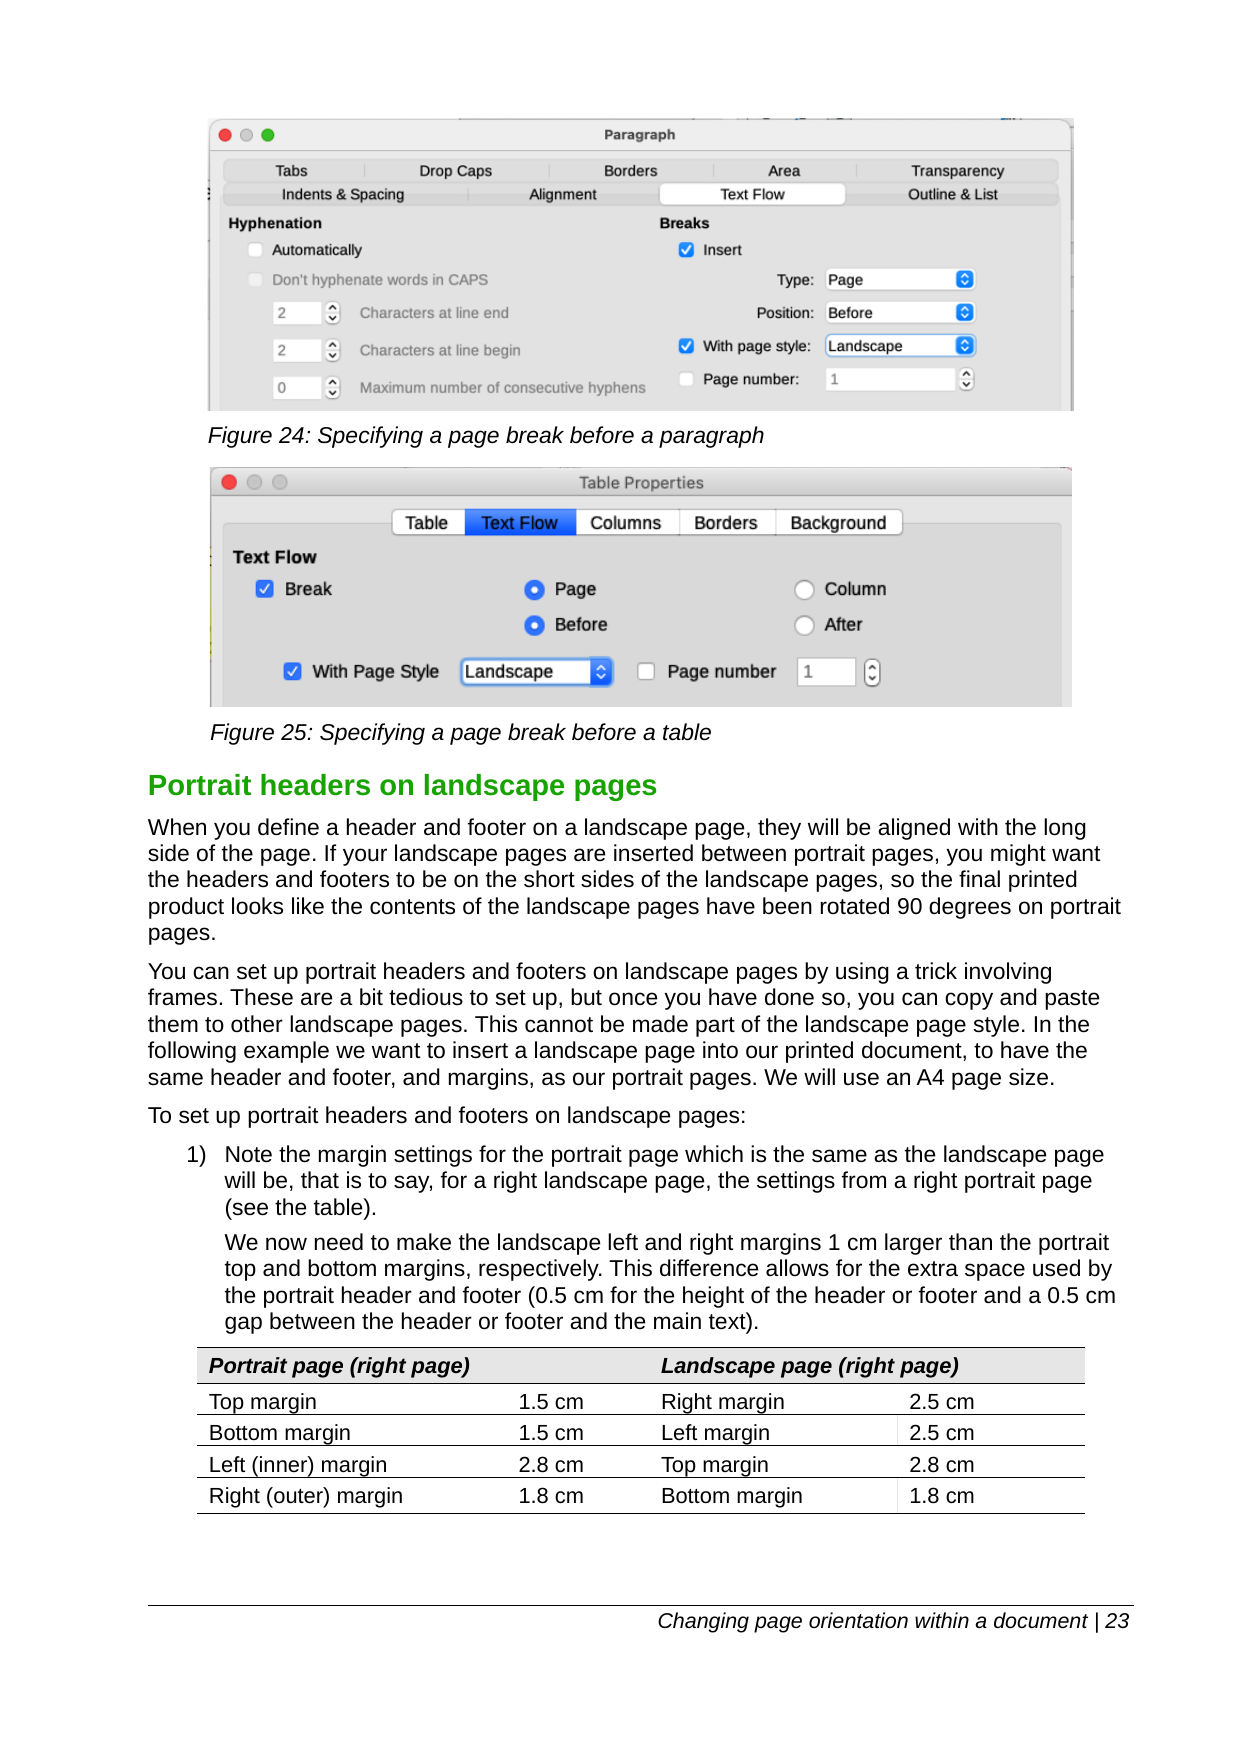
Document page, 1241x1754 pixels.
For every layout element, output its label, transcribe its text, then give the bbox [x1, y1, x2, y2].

list Note the margin settings for the portrait page which is the same as the landscape page will be, that is to say, for a right landscape page, the settings from a right portrait page (see the table). [207, 1141, 1134, 1220]
table_cell Left margin [649, 1415, 897, 1445]
table_header Portrait page (right page) [197, 1348, 649, 1383]
table_cell 2.5 cm [898, 1415, 1085, 1445]
table_cell Right margin [649, 1384, 897, 1414]
table_cell Right (outer) margin [197, 1478, 506, 1513]
table_cell Left (inner) margin [197, 1446, 506, 1477]
text When you define a header and footer on a landscape page, they will be aligned with the long side of the page. If your landscape pages are inserted between portrait pages, you might want the headers and footers to be on the short sides of the landscape pages, so the final printed product looks like the contents of the landscape pages have been rotated 90 degrees on portrait pages. [148, 814, 1134, 946]
text We now need to make the landscape left and right margins 1 cm larger than the portrait top and bottom margins, respectively. This difference allows for the extra space used by the portrait header and footer (0.5 cm for the height of the header or footer and a 0.5 cm gap between the header or footer and the main text). [224, 1229, 1134, 1334]
table_cell 1.8 cm [898, 1478, 1085, 1513]
text You can set up portrait headers and footers on landscape pages by using a trick involving frames. These are a bit tedious to set up, but once you have done so, you can copy and paste them to other landscape pages. This cannot be made part of the landscape page style. In the following example we want to insert a landscape page into our printed document, to have the same header and footer, and margins, as our portrait pages. We will use an A4 page size. [148, 958, 1134, 1090]
table_cell 1.5 cm [506, 1384, 649, 1414]
subtitle Portrait headers on landscape pages [148, 768, 1134, 802]
text Figure 24: Specifying a page break before a paragraph [208, 422, 1074, 448]
table_cell Top margin [649, 1446, 897, 1477]
table_cell Top margin [197, 1384, 506, 1414]
table_cell Bottom margin [197, 1415, 506, 1445]
text Figure 25: Specifying a page break before a table [210, 718, 1072, 745]
table_cell 2.5 cm [898, 1384, 1085, 1414]
table_cell 2.8 cm [506, 1446, 649, 1477]
list To set up portrait headers and footers on landscape pages: [148, 1102, 1134, 1129]
table_cell 1.8 cm [506, 1478, 649, 1513]
table_header Landscape page (right page) [649, 1348, 1085, 1383]
table_cell 1.5 cm [506, 1415, 649, 1445]
table_cell 2.8 cm [898, 1446, 1085, 1477]
table_cell Bottom margin [649, 1478, 897, 1513]
picture [207, 118, 1074, 411]
picture [209, 467, 1072, 707]
